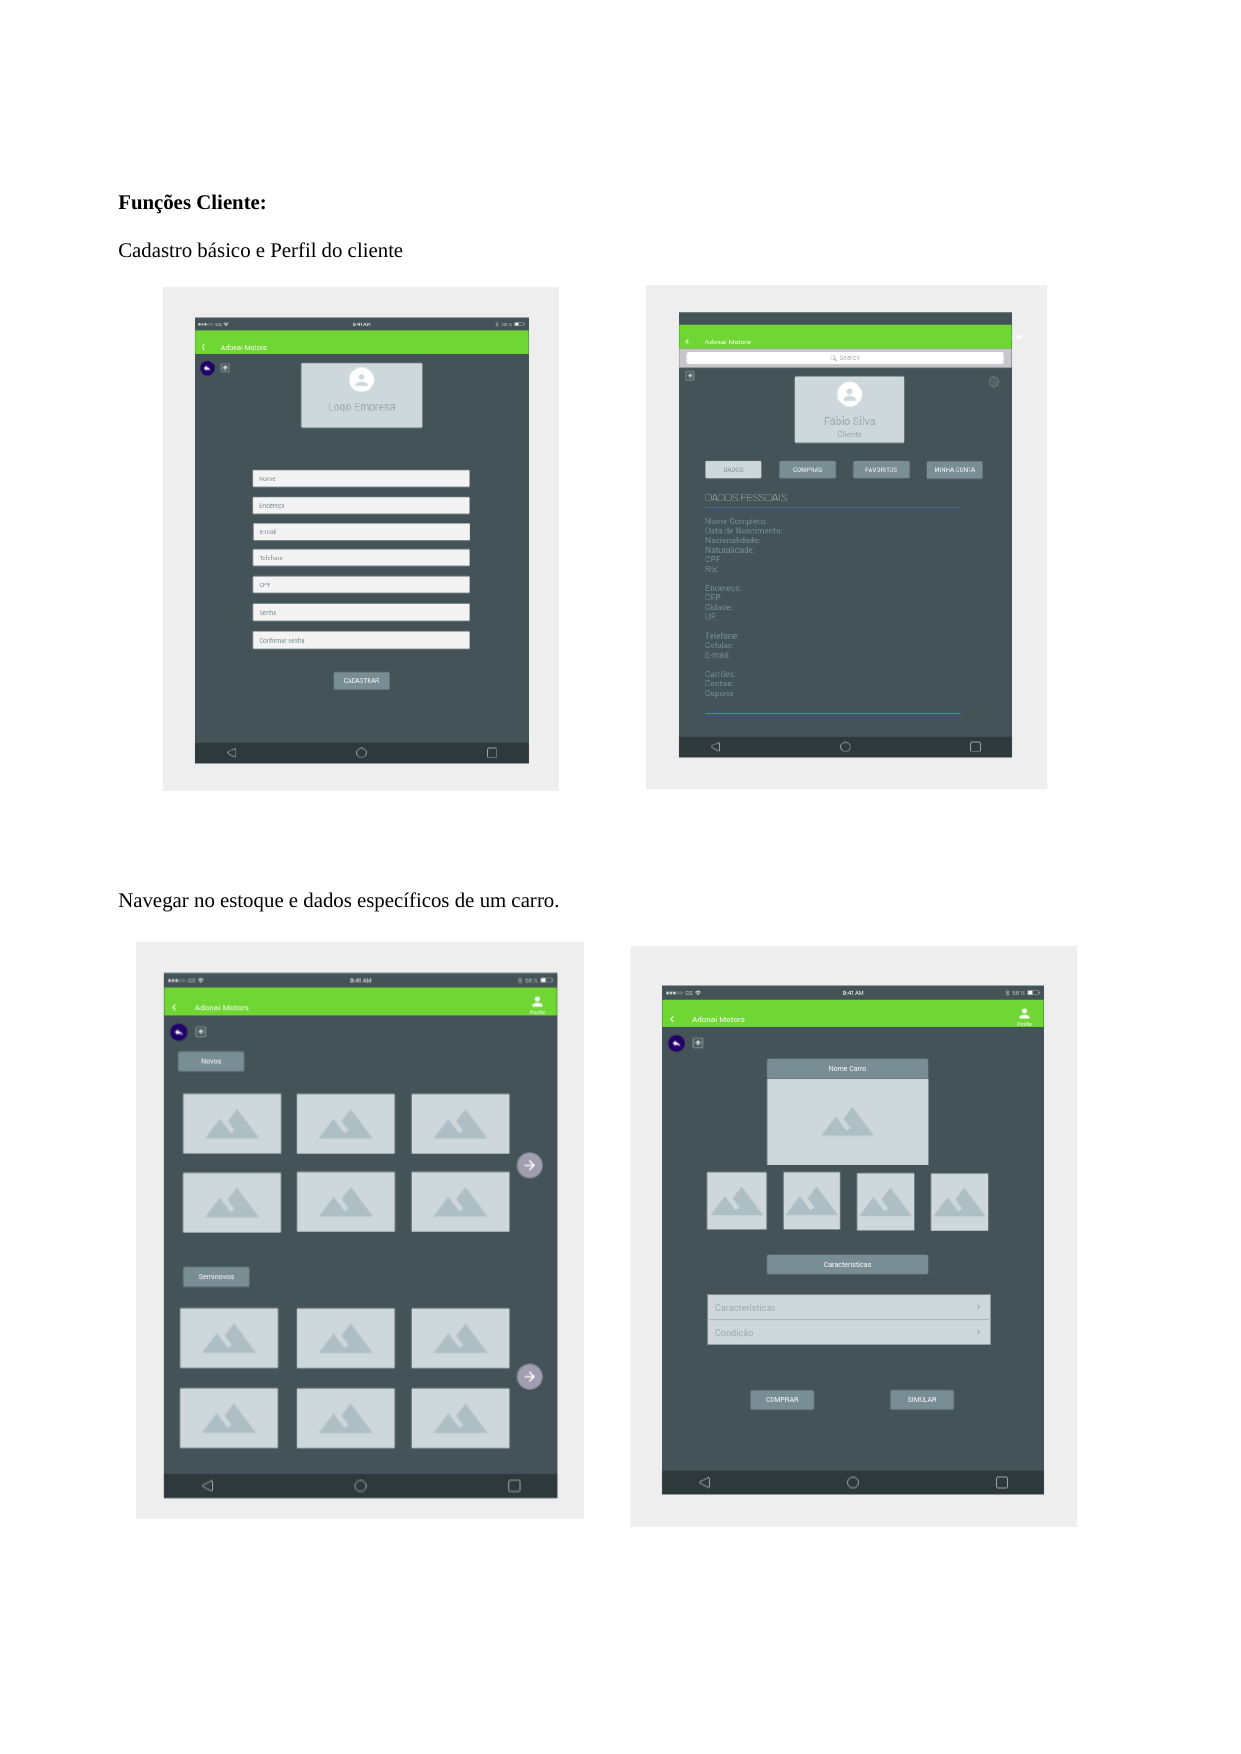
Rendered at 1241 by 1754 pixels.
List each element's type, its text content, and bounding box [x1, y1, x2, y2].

picture [241, 942, 584, 1519]
picture [302, 287, 559, 791]
picture [774, 285, 1048, 789]
text Cadastro básico e Perfil do cliente [118, 238, 1122, 262]
text Navegar no estoque e dados específicos de um carro. [118, 888, 1122, 912]
picture [745, 946, 1078, 1527]
text Funções Cliente: [118, 190, 1122, 214]
